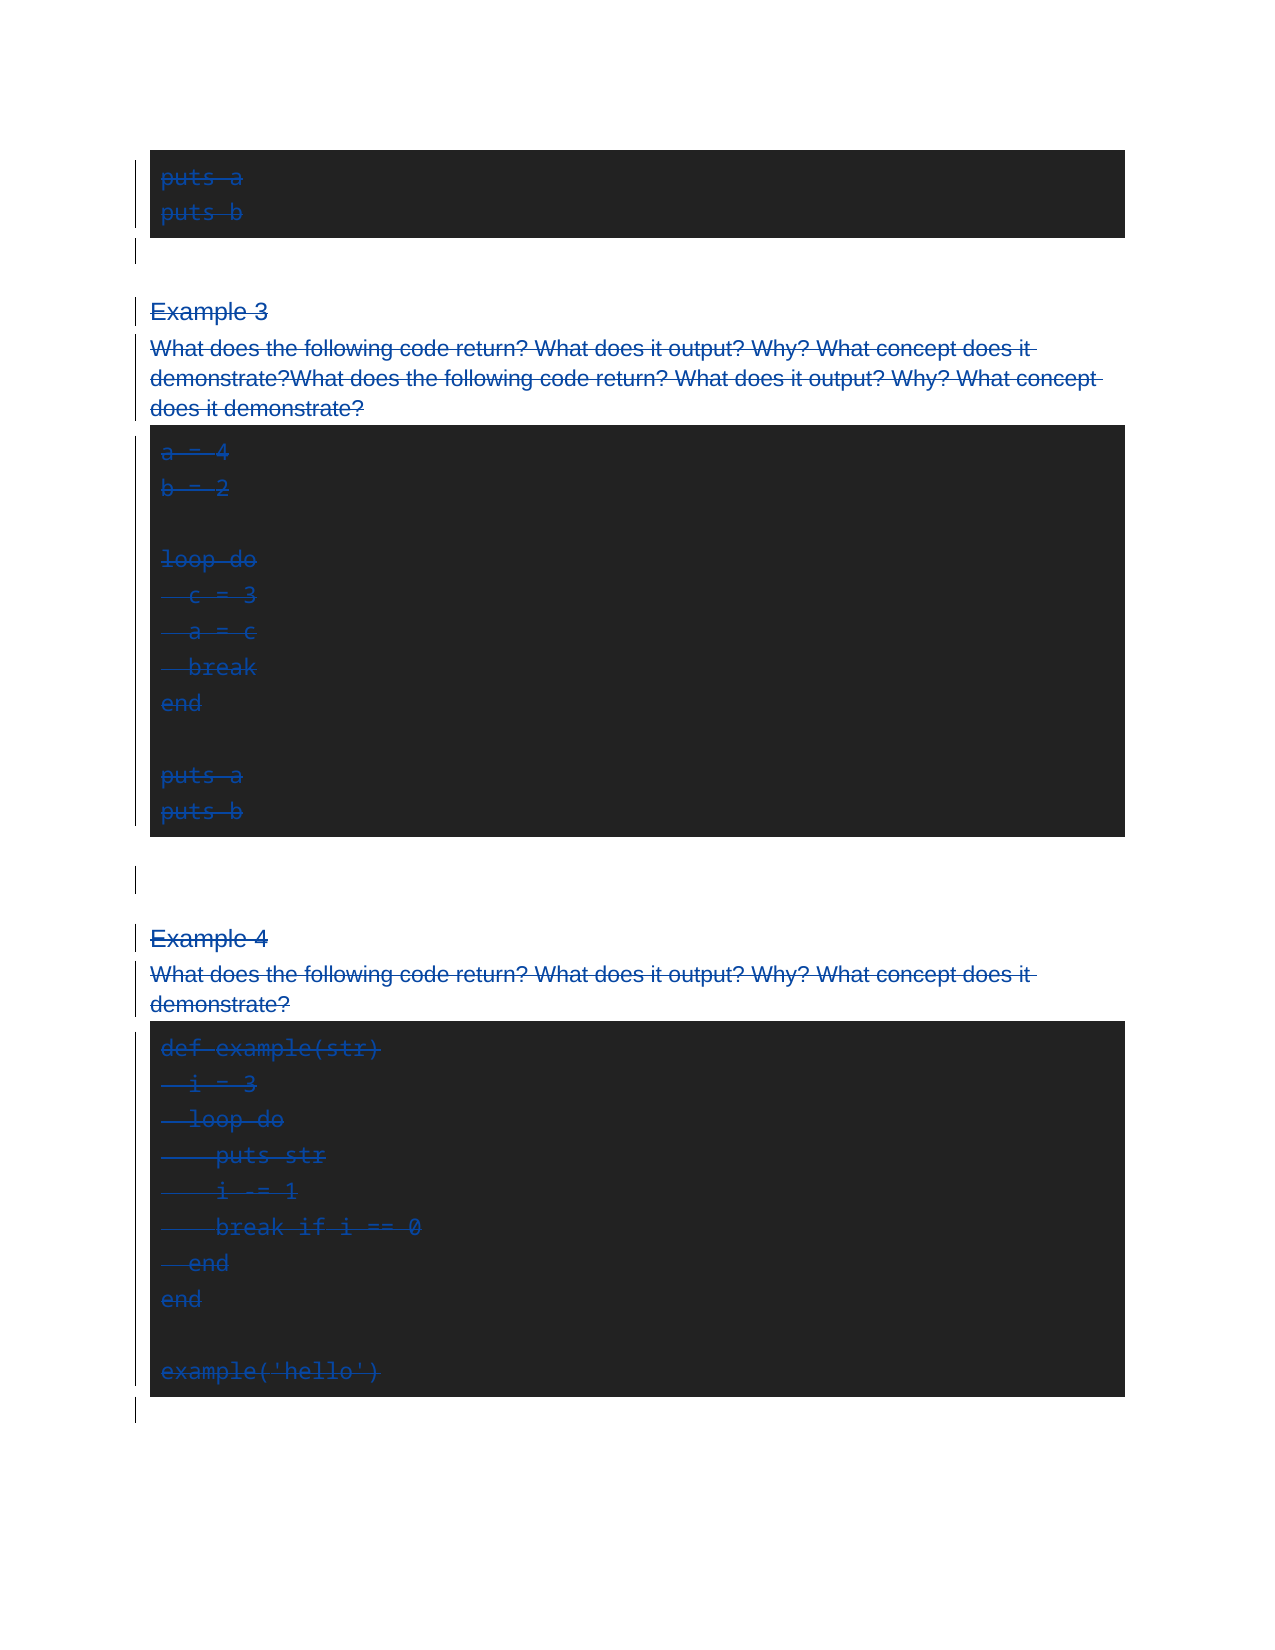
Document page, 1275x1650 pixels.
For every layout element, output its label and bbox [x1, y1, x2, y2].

table_header [150, 425, 1125, 837]
table_header [150, 150, 1125, 238]
table_header [150, 1021, 1125, 1397]
